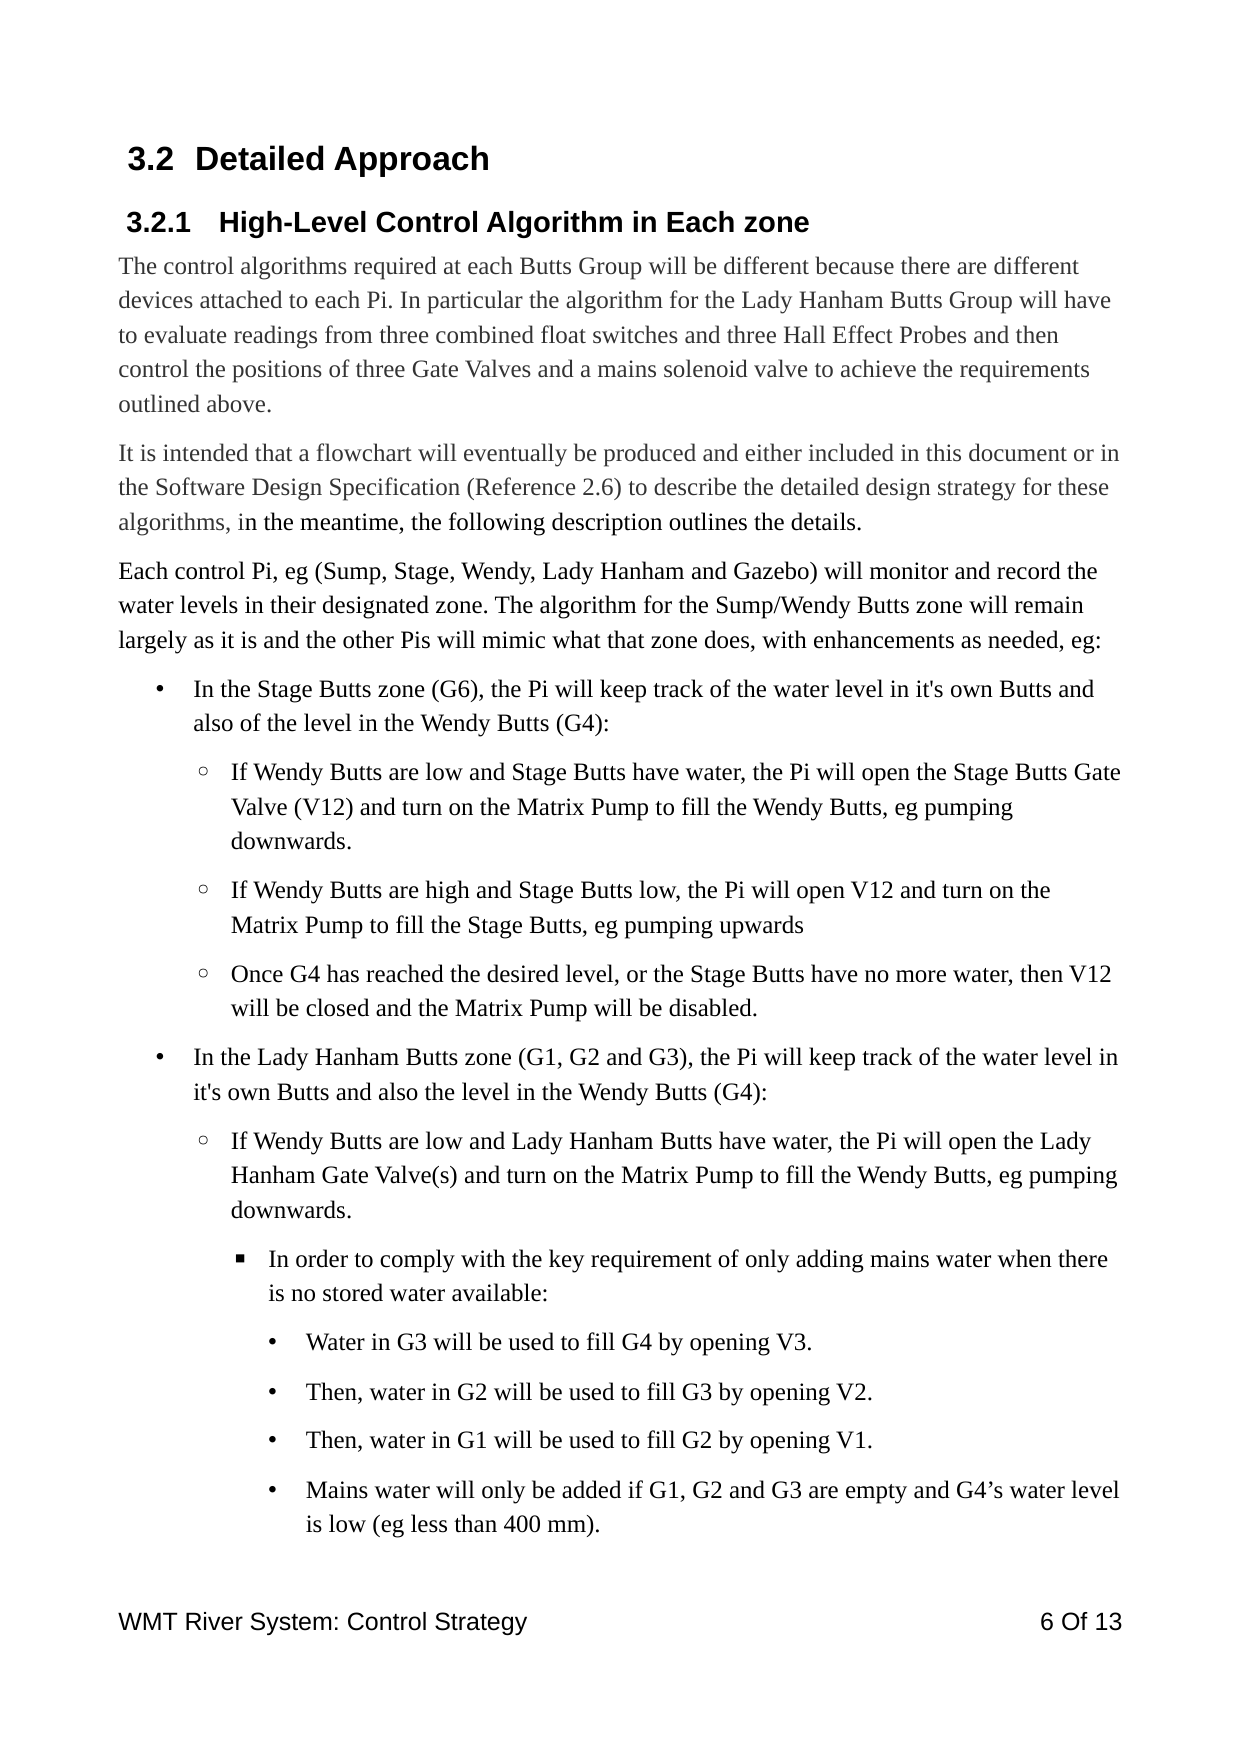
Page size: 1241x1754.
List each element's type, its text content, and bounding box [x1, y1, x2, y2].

list Water in G3 will be used to fill G4 by opening V3. [268, 1327, 1122, 1356]
text Each control Pi, eg (Sump, Stage, Wendy, Lady Hanham and Gazebo) will monitor and record the water levels in their designated zone. The algorithm for the Sump/Wendy Butts zone will remain largely as it is and the other Pis will mimic what that zone does, with enhancements as needed, eg: [118, 556, 1122, 653]
list If Wendy Butts are high and Stage Butts low, the Pi will open V12 and turn on the Matrix Pump to fill the Stage Butts, eg pumping upwards [193, 875, 1122, 938]
text The control algorithms required at each Butts Group will be different because there are different devices attached to each Pi. In particular the algorithm for the Lady Hanham Butts Group will have to evaluate readings from three combined float switches and three Hall Effect Probes and then control the positions of three Gate Valves and a mains solenoid valve to achieve the requirements outlined above. [118, 251, 1122, 417]
list Then, water in G2 will be used to fill G3 by opening V2. [268, 1377, 1122, 1405]
subtitle Detailed Approach [118, 139, 1122, 178]
list If Wendy Butts are low and Lady Hanham Butts have water, the Pi will open the Lady Hanham Gate Valve(s) and turn on the Matrix Pump to fill the Wendy Butts, eg pumping downwards. [193, 1126, 1122, 1224]
list Mains water will only be added if G1, G2 and G3 are empty and G4’s water level is low (eg less than 400 mm). [268, 1475, 1122, 1538]
list In the Lady Hanham Butts zone (G1, G2 and G3), the Pi will keep track of the water level in it's own Butts and also the level in the Wendy Butts (G4): [156, 1042, 1122, 1106]
list In order to comply with the key requirement of only adding mains water when there is no stored water available: [231, 1244, 1122, 1307]
list Then, water in G1 will be used to fill G2 by opening V1. [268, 1426, 1122, 1454]
text It is intended that a flowchart will eventually be produced and either included in this document or in the Software Design Specification (Reference 2.6) to describe the detailed design strategy for these algorithms, in the meantime, the following description outlines the details. [118, 438, 1122, 535]
list Once G4 has reached the desired level, or the Stage Butts have no more water, then V12 will be closed and the Matrix Pump will be disabled. [193, 959, 1122, 1022]
list In the Stage Butts zone (G6), the Pi will keep track of the water level in it's own Butts and also of the level in the Wendy Butts (G4): [156, 674, 1122, 737]
subtitle High-Level Control Algorithm in Each zone [118, 205, 1122, 238]
list If Wendy Butts are low and Stage Butts have water, the Pi will open the Stage Butts Gate Valve (V12) and turn on the Matrix Pump to fill the Wendy Butts, eg pumping downwards. [193, 757, 1122, 855]
